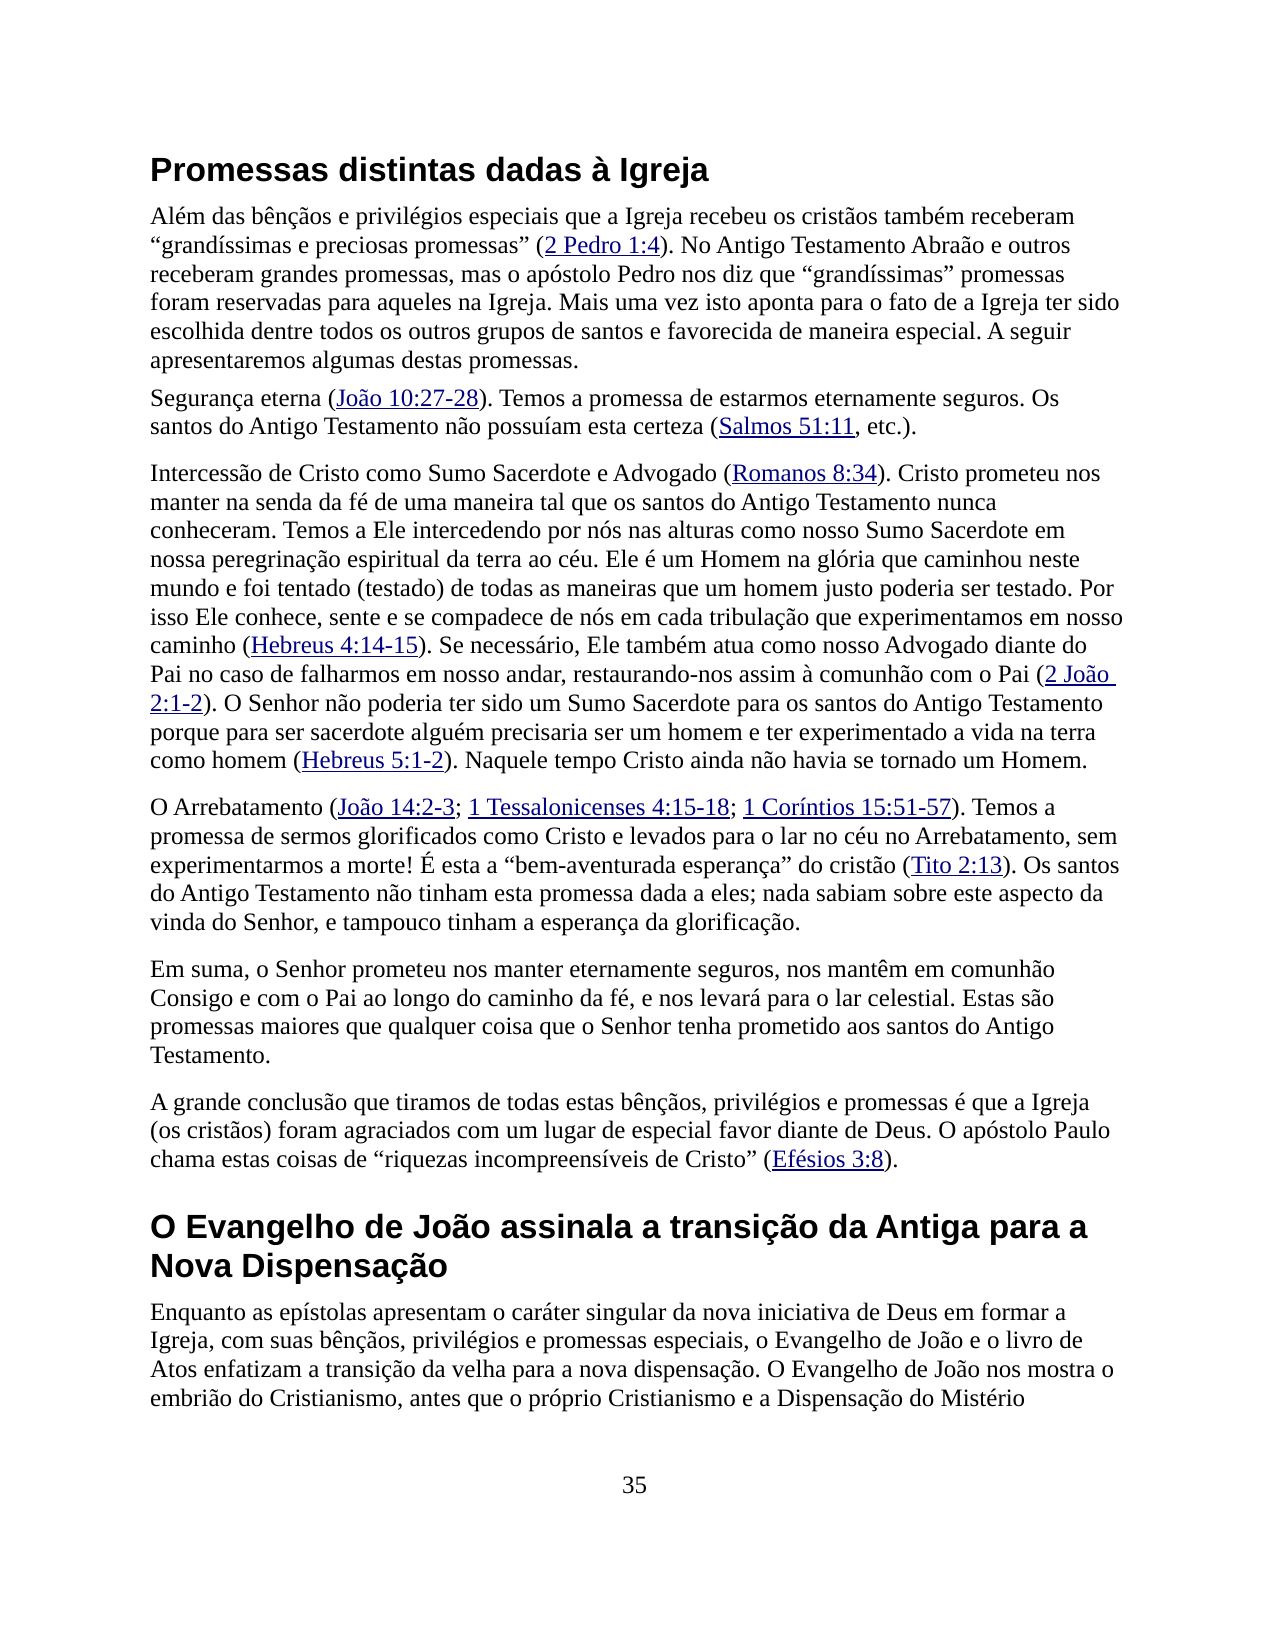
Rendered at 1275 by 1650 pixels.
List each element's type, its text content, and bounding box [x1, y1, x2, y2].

text Segurança eterna (João 10:27-28). Temos a promessa de estarmos eternamente seguros. Os santos do Antigo Testamento não possuíam esta certeza (Salmos 51:11, etc.). [150, 383, 1125, 440]
subtitle Promessas distintas dadas à Igreja [150, 150, 1125, 189]
text Enquanto as epístolas apresentam o caráter singular da nova iniciativa de Deus em formar a Igreja, com suas bênçãos, privilégios e promessas especiais, o Evangelho de João e o livro de Atos enfatizam a transição da velha para a nova dispensação. O Evangelho de João nos mostra o embrião do Cristianismo, antes que o próprio Cristianismo e a Dispensação do Mistério [150, 1297, 1125, 1412]
text Em suma, o Senhor prometeu nos manter eternamente seguros, nos mantêm em comunhão Consigo e com o Pai ao longo do caminho da fé, e nos levará para o lar celestial. Estas são promessas maiores que qualquer coisa que o Senhor tenha prometido aos santos do Antigo Testamento. [150, 954, 1125, 1069]
text Intercessão de Cristo como Sumo Sacerdote e Advogado (Romanos 8:34). Cristo prometeu nos manter na senda da fé de uma maneira tal que os santos do Antigo Testamento nunca conheceram. Temos a Ele intercedendo por nós nas alturas como nosso Sumo Sacerdote em nossa peregrinação espiritual da terra ao céu. Ele é um Homem na glória que caminhou neste mundo e foi tentado (testado) de todas as maneiras que um homem justo poderia ser testado. Por isso Ele conhece, sente e se compadece de nós em cada tribulação que experimentamos em nosso caminho (Hebreus 4:14-15). Se necessário, Ele também atua como nosso Advogado diante do Pai no caso de falharmos em nosso andar, restaurando-nos assim à comunhão com o Pai (2 João 2:1-2). O Senhor não poderia ter sido um Sumo Sacerdote para os santos do Antigo Testamento porque para ser sacerdote alguém precisaria ser um homem e ter experimentado a vida na terra como homem (Hebreus 5:1-2). Naquele tempo Cristo ainda não havia se tornado um Homem. [150, 458, 1125, 774]
subtitle O Evangelho de João assinala a transição da Antiga para a Nova Dispensação [150, 1207, 1125, 1284]
text A grande conclusão que tiramos de todas estas bênçãos, privilégios e promessas é que a Igreja (os cristãos) foram agraciados com um lugar de especial favor diante de Deus. O apóstolo Paulo chama estas coisas de “riquezas incompreensíveis de Cristo” (Efésios 3:8). [150, 1087, 1125, 1173]
text O Arrebatamento (João 14:2-3; 1 Tessalonicenses 4:15-18; 1 Coríntios 15:51-57). Temos a promessa de sermos glorificados como Cristo e levados para o lar no céu no Arrebatamento, sem experimentarmos a morte! É esta a “bem-aventurada esperança” do cristão (Tito 2:13). Os santos do Antigo Testamento não tinham esta promessa dada a eles; nada sabiam sobre este aspecto da vinda do Senhor, e tampouco tinham a esperança da glorificação. [150, 792, 1125, 936]
text Além das bênçãos e privilégios especiais que a Igreja recebeu os cristãos também receberam “grandíssimas e preciosas promessas” (2 Pedro 1:4). No Antigo Testamento Abraão e outros receberam grandes promessas, mas o apóstolo Pedro nos diz que “grandíssimas” promessas foram reservadas para aqueles na Igreja. Mais uma vez isto aponta para o fato de a Igreja ter sido escolhida dentre todos os outros grupos de santos e favorecida de maneira especial. A seguir apresentaremos algumas destas promessas. [150, 201, 1125, 374]
